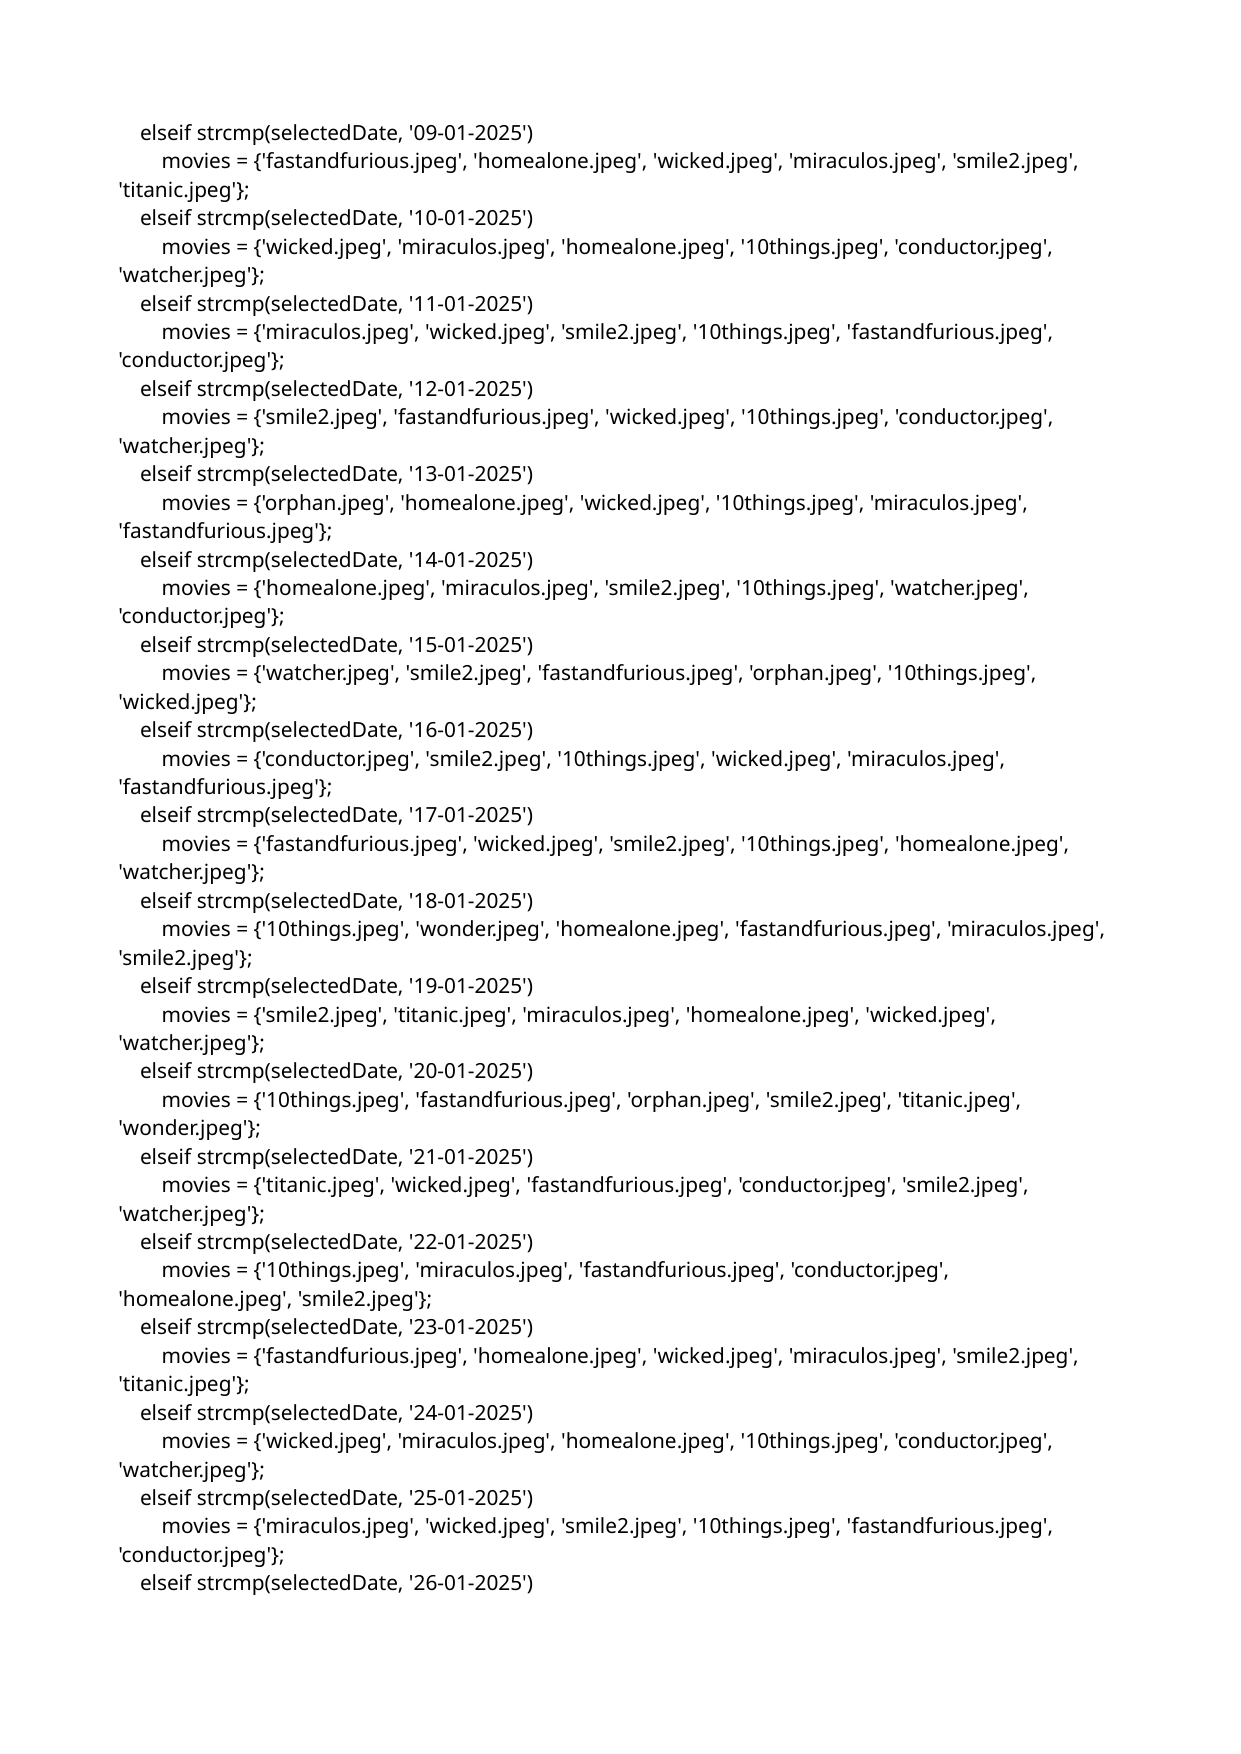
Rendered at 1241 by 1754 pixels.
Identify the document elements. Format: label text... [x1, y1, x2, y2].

text elseif strcmp(selectedDate, '19-01-2025') [118, 971, 1122, 1000]
text elseif strcmp(selectedDate, '24-01-2025') [118, 1398, 1122, 1426]
text elseif strcmp(selectedDate, '17-01-2025') [118, 801, 1122, 829]
text movies = {'fastandfurious.jpeg', 'homealone.jpeg', 'wicked.jpeg', 'miraculos.jpeg', 'smile2.jpeg', 'titanic.jpeg'}; [118, 147, 1122, 203]
text movies = {'miraculos.jpeg', 'wicked.jpeg', 'smile2.jpeg', '10things.jpeg', 'fastandfurious.jpeg', 'conductor.jpeg'}; [118, 1512, 1122, 1568]
text movies = {'homealone.jpeg', 'miraculos.jpeg', 'smile2.jpeg', '10things.jpeg', 'watcher.jpeg', 'conductor.jpeg'}; [118, 573, 1122, 630]
text elseif strcmp(selectedDate, '23-01-2025') [118, 1312, 1122, 1341]
text elseif strcmp(selectedDate, '22-01-2025') [118, 1227, 1122, 1256]
text elseif strcmp(selectedDate, '10-01-2025') [118, 203, 1122, 232]
text movies = {'fastandfurious.jpeg', 'wicked.jpeg', 'smile2.jpeg', '10things.jpeg', 'homealone.jpeg', 'watcher.jpeg'}; [118, 829, 1122, 886]
text elseif strcmp(selectedDate, '09-01-2025') [118, 118, 1122, 147]
text movies = {'wicked.jpeg', 'miraculos.jpeg', 'homealone.jpeg', '10things.jpeg', 'conductor.jpeg', 'watcher.jpeg'}; [118, 232, 1122, 289]
text elseif strcmp(selectedDate, '20-01-2025') [118, 1057, 1122, 1085]
text movies = {'smile2.jpeg', 'fastandfurious.jpeg', 'wicked.jpeg', '10things.jpeg', 'conductor.jpeg', 'watcher.jpeg'}; [118, 402, 1122, 459]
text elseif strcmp(selectedDate, '21-01-2025') [118, 1142, 1122, 1170]
text elseif strcmp(selectedDate, '25-01-2025') [118, 1483, 1122, 1512]
text elseif strcmp(selectedDate, '13-01-2025') [118, 459, 1122, 488]
text movies = {'smile2.jpeg', 'titanic.jpeg', 'miraculos.jpeg', 'homealone.jpeg', 'wicked.jpeg', 'watcher.jpeg'}; [118, 1000, 1122, 1057]
text movies = {'miraculos.jpeg', 'wicked.jpeg', 'smile2.jpeg', '10things.jpeg', 'fastandfurious.jpeg', 'conductor.jpeg'}; [118, 317, 1122, 374]
text elseif strcmp(selectedDate, '26-01-2025') [118, 1568, 1122, 1597]
text movies = {'10things.jpeg', 'fastandfurious.jpeg', 'orphan.jpeg', 'smile2.jpeg', 'titanic.jpeg', 'wonder.jpeg'}; [118, 1085, 1122, 1142]
text movies = {'watcher.jpeg', 'smile2.jpeg', 'fastandfurious.jpeg', 'orphan.jpeg', '10things.jpeg', 'wicked.jpeg'}; [118, 658, 1122, 715]
text movies = {'orphan.jpeg', 'homealone.jpeg', 'wicked.jpeg', '10things.jpeg', 'miraculos.jpeg', 'fastandfurious.jpeg'}; [118, 488, 1122, 545]
text movies = {'fastandfurious.jpeg', 'homealone.jpeg', 'wicked.jpeg', 'miraculos.jpeg', 'smile2.jpeg', 'titanic.jpeg'}; [118, 1341, 1122, 1398]
text movies = {'conductor.jpeg', 'smile2.jpeg', '10things.jpeg', 'wicked.jpeg', 'miraculos.jpeg', 'fastandfurious.jpeg'}; [118, 744, 1122, 801]
text elseif strcmp(selectedDate, '18-01-2025') [118, 886, 1122, 914]
text movies = {'10things.jpeg', 'miraculos.jpeg', 'fastandfurious.jpeg', 'conductor.jpeg', 'homealone.jpeg', 'smile2.jpeg'}; [118, 1256, 1122, 1312]
text elseif strcmp(selectedDate, '12-01-2025') [118, 374, 1122, 402]
text elseif strcmp(selectedDate, '11-01-2025') [118, 289, 1122, 317]
text elseif strcmp(selectedDate, '15-01-2025') [118, 630, 1122, 658]
text movies = {'10things.jpeg', 'wonder.jpeg', 'homealone.jpeg', 'fastandfurious.jpeg', 'miraculos.jpeg', 'smile2.jpeg'}; [118, 914, 1122, 971]
text elseif strcmp(selectedDate, '16-01-2025') [118, 715, 1122, 744]
text movies = {'wicked.jpeg', 'miraculos.jpeg', 'homealone.jpeg', '10things.jpeg', 'conductor.jpeg', 'watcher.jpeg'}; [118, 1426, 1122, 1483]
text elseif strcmp(selectedDate, '14-01-2025') [118, 545, 1122, 573]
text movies = {'titanic.jpeg', 'wicked.jpeg', 'fastandfurious.jpeg', 'conductor.jpeg', 'smile2.jpeg', 'watcher.jpeg'}; [118, 1170, 1122, 1227]
